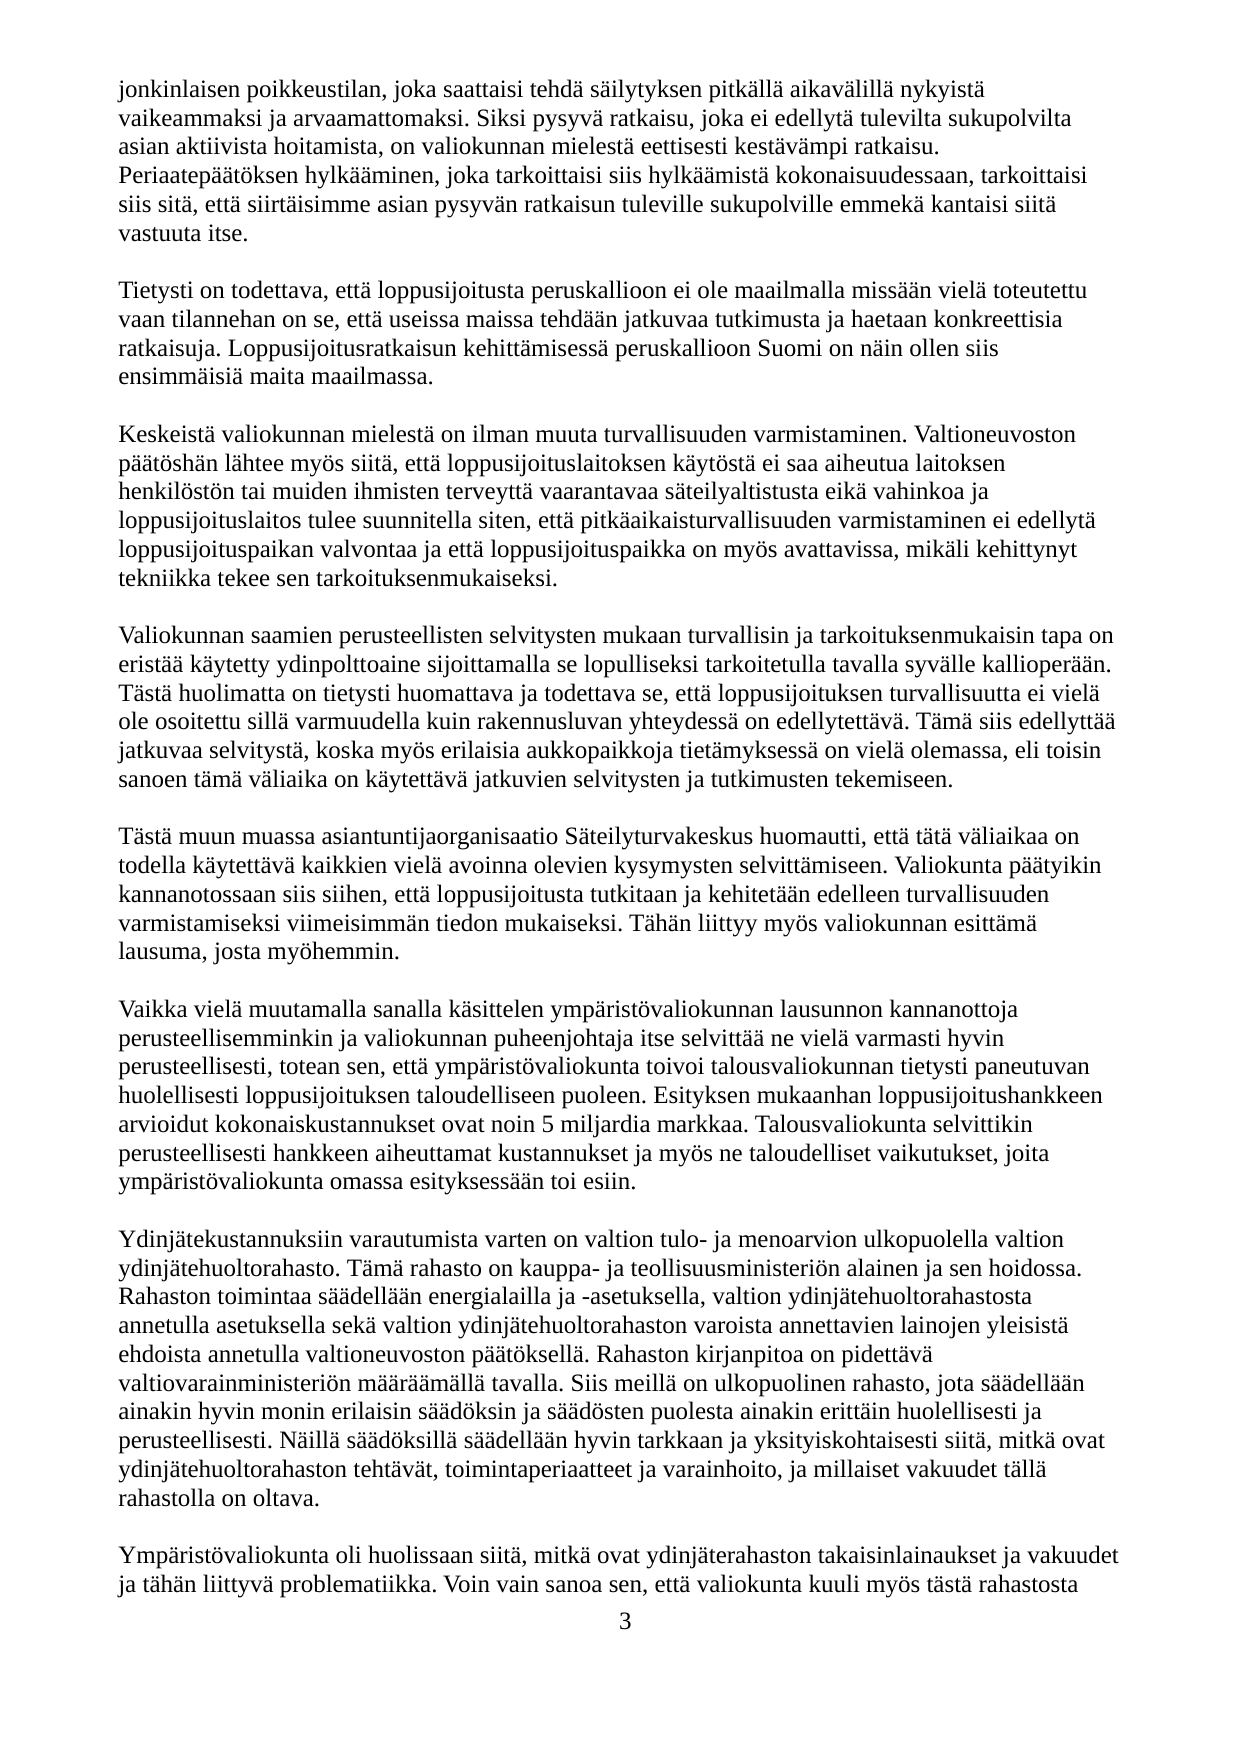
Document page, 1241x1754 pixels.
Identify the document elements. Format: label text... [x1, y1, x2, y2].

text Vaikka vielä muutamalla sanalla käsittelen ympäristövaliokunnan lausunnon kannanottoja perusteellisemminkin ja valiokunnan puheenjohtaja itse selvittää ne vielä varmasti hyvin perusteellisesti, totean sen, että ympäristövaliokunta toivoi talousvaliokunnan tietysti paneutuvan huolellisesti loppusijoituksen taloudelliseen puoleen. Esityksen mukaanhan loppusijoitushankkeen arvioidut kokonaiskustannukset ovat noin 5 miljardia markkaa. Talousvaliokunta selvittikin perusteellisesti hankkeen aiheuttamat kustannukset ja myös ne taloudelliset vaikutukset, joita ympäristövaliokunta omassa esityksessään toi esiin. [118, 994, 1122, 1195]
text jonkinlaisen poikkeustilan, joka saattaisi tehdä säilytyksen pitkällä aikavälillä nykyistä vaikeammaksi ja arvaamattomaksi. Siksi pysyvä ratkaisu, joka ei edellytä tulevilta sukupolvilta asian aktiivista hoitamista, on valiokunnan mielestä eettisesti kestävämpi ratkaisu. Periaatepäätöksen hylkääminen, joka tarkoittaisi siis hylkäämistä kokonaisuudessaan, tarkoittaisi siis sitä, että siirtäisimme asian pysyvän ratkaisun tuleville sukupolville emmekä kantaisi siitä vastuuta itse. [118, 74, 1122, 246]
text Tietysti on todettava, että loppusijoitusta peruskallioon ei ole maailmalla missään vielä toteutettu vaan tilannehan on se, että useissa maissa tehdään jatkuvaa tutkimusta ja haetaan konkreettisia ratkaisuja. Loppusijoitusratkaisun kehittämisessä peruskallioon Suomi on näin ollen siis ensimmäisiä maita maailmassa. [118, 275, 1122, 390]
text Valiokunnan saamien perusteellisten selvitysten mukaan turvallisin ja tarkoituksenmukaisin tapa on eristää käytetty ydinpolttoaine sijoittamalla se lopulliseksi tarkoitetulla tavalla syvälle kallioperään. Tästä huolimatta on tietysti huomattava ja todettava se, että loppusijoituksen turvallisuutta ei vielä ole osoitettu sillä varmuudella kuin rakennusluvan yhteydessä on edellytettävä. Tämä siis edellyttää jatkuvaa selvitystä, koska myös erilaisia aukkopaikkoja tietämyksessä on vielä olemassa, eli toisin sanoen tämä väliaika on käytettävä jatkuvien selvitysten ja tutkimusten tekemiseen. [118, 620, 1122, 793]
text Ympäristövaliokunta oli huolissaan siitä, mitkä ovat ydinjäterahaston takaisinlainaukset ja vakuudet ja tähän liittyvä problematiikka. Voin vain sanoa sen, että valiokunta kuuli myös tästä rahastosta [118, 1540, 1122, 1598]
text Tästä muun muassa asiantuntijaorganisaatio Säteilyturvakeskus huomautti, että tätä väliaikaa on todella käytettävä kaikkien vielä avoinna olevien kysymysten selvittämiseen. Valiokunta päätyikin kannanotossaan siis siihen, että loppusijoitusta tutkitaan ja kehitetään edelleen turvallisuuden varmistamiseksi viimeisimmän tiedon mukaiseksi. Tähän liittyy myös valiokunnan esittämä lausuma, josta myöhemmin. [118, 821, 1122, 965]
text Keskeistä valiokunnan mielestä on ilman muuta turvallisuuden varmistaminen. Valtioneuvoston päätöshän lähtee myös siitä, että loppusijoituslaitoksen käytöstä ei saa aiheutua laitoksen henkilöstön tai muiden ihmisten terveyttä vaarantavaa säteilyaltistusta eikä vahinkoa ja loppusijoituslaitos tulee suunnitella siten, että pitkäaikaisturvallisuuden varmistaminen ei edellytä loppusijoituspaikan valvontaa ja että loppusijoituspaikka on myös avattavissa, mikäli kehittynyt tekniikka tekee sen tarkoituksenmukaiseksi. [118, 419, 1122, 591]
text Ydinjätekustannuksiin varautumista varten on valtion tulo- ja menoarvion ulkopuolella valtion ydinjätehuoltorahasto. Tämä rahasto on kauppa- ja teollisuusministeriön alainen ja sen hoidossa. Rahaston toimintaa säädellään energialailla ja -asetuksella, valtion ydinjätehuoltorahastosta annetulla asetuksella sekä valtion ydinjätehuoltorahaston varoista annettavien lainojen yleisistä ehdoista annetulla valtioneuvoston päätöksellä. Rahaston kirjanpitoa on pidettävä valtiovarainministeriön määräämällä tavalla. Siis meillä on ulkopuolinen rahasto, jota säädellään ainakin hyvin monin erilaisin säädöksin ja säädösten puolesta ainakin erittäin huolellisesti ja perusteellisesti. Näillä säädöksillä säädellään hyvin tarkkaan ja yksityiskohtaisesti siitä, mitkä ovat ydinjätehuoltorahaston tehtävät, toimintaperiaatteet ja varainhoito, ja millaiset vakuudet tällä rahastolla on oltava. [118, 1224, 1122, 1511]
